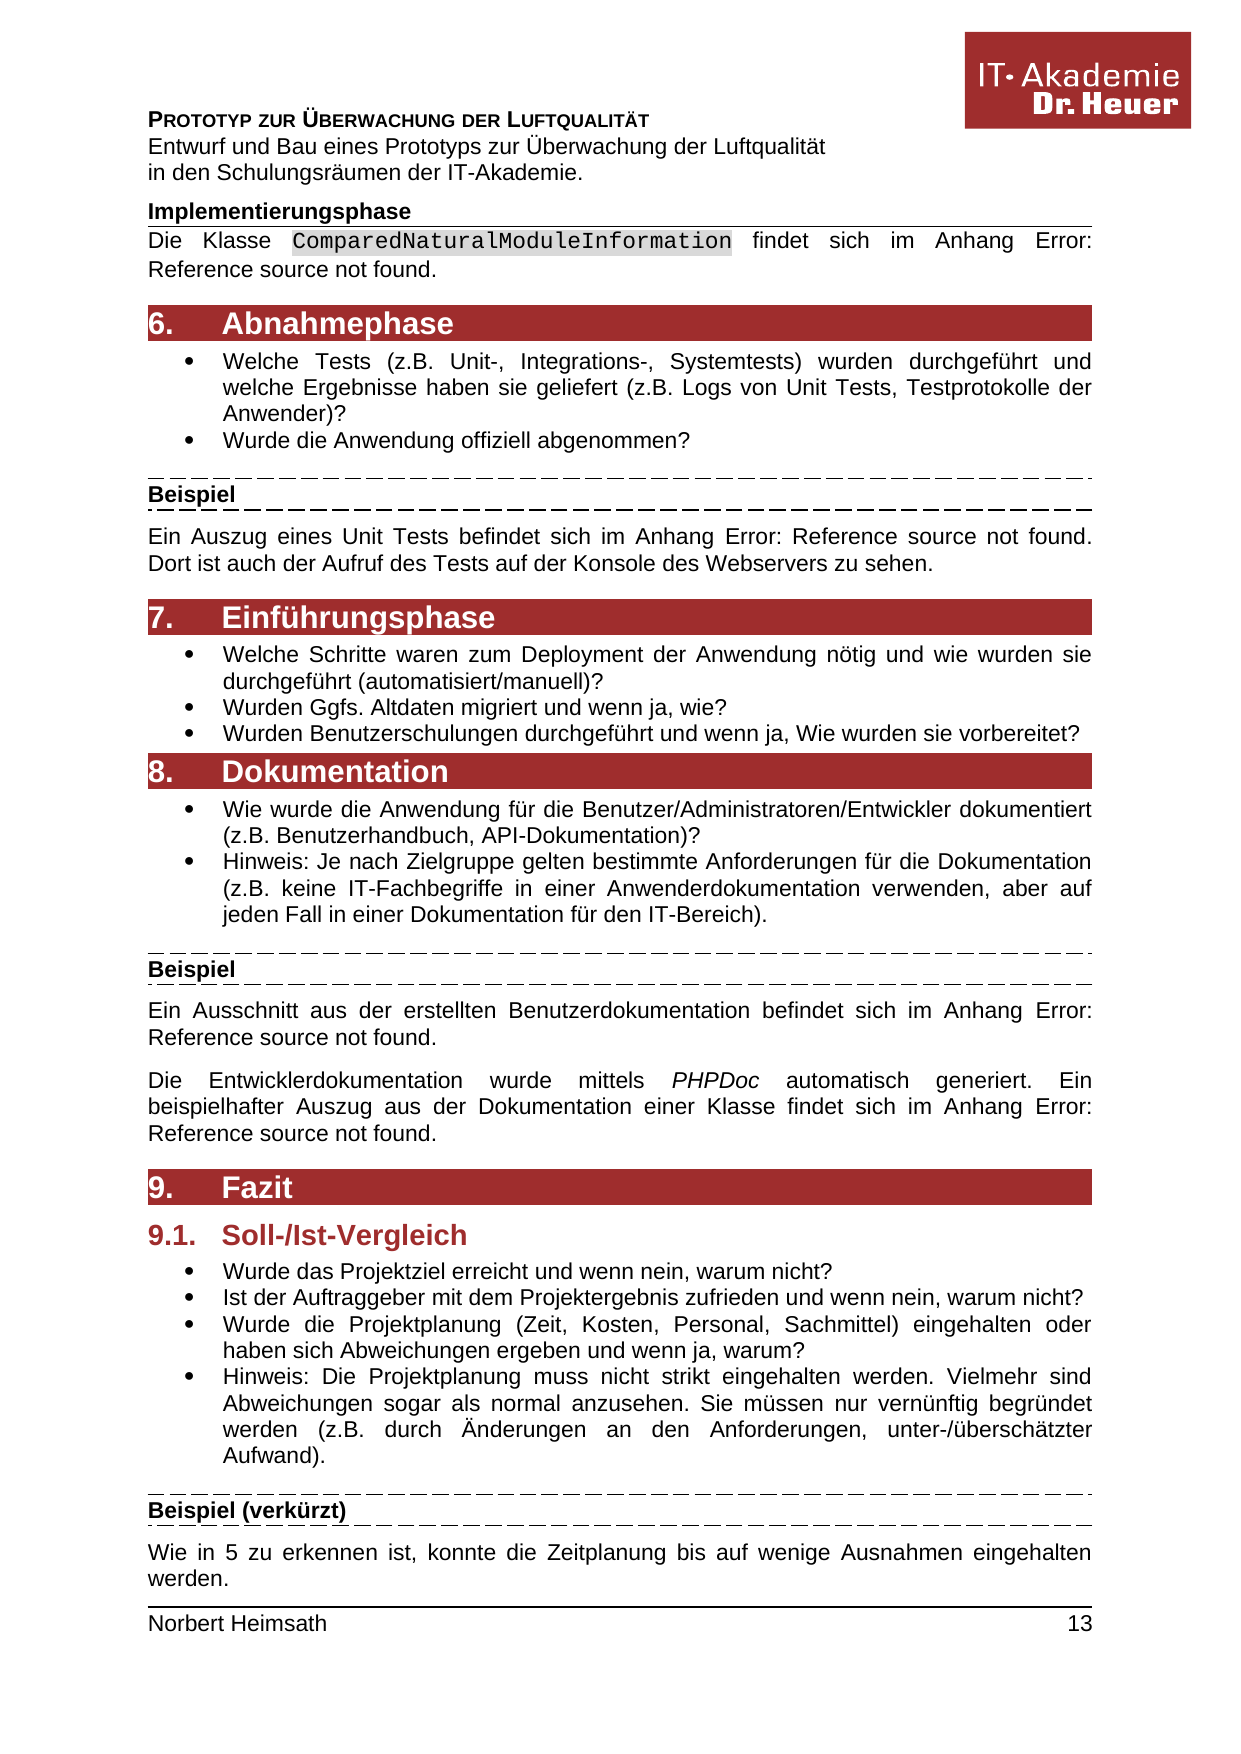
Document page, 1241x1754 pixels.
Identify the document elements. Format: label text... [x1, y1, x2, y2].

list Wurden Ggfs. Altdaten migriert und wenn ja, wie? [185, 694, 1092, 720]
text Die Klasse ComparedNaturalModuleInformation findet sich im Anhang Fehler: Verweis nicht gefunden. [148, 227, 1092, 282]
subtitle Abnahmephase [148, 305, 1092, 341]
list Welche Schritte waren zum Deployment der Anwendung nötig und wie wurden sie durchgeführt (automatisiert/manuell)? [185, 641, 1092, 694]
list Wurde die Anwendung offiziell abgenommen? [185, 427, 1092, 453]
list Hinweis: Je nach Zielgruppe gelten bestimmte Anforderungen für die Dokumentation (z.B. keine IT-Fachbegriffe in einer Anwenderdokumentation verwenden, aber auf jeden Fall in einer Dokumentation für den IT-Bereich). [185, 848, 1092, 927]
list Hinweis: Die Projektplanung muss nicht strikt eingehalten werden. Vielmehr sind Abweichungen sogar als normal anzusehen. Sie müssen nur vernünftig begründet werden (z.B. durch Änderungen an den Anforderungen, unter-/überschätzter Aufwand). [185, 1363, 1092, 1469]
list Wurden Benutzerschulungen durchgeführt und wenn ja, Wie wurden sie vorbereitet? [185, 720, 1092, 747]
text Beispiel [148, 952, 1092, 985]
text Ein Ausschnitt aus der erstellten Benutzerdokumentation befindet sich im Anhang Fehler: Verweis nicht gefunden. [148, 997, 1092, 1050]
list Wie wurde die Anwendung für die Benutzer/Administratoren/Entwickler dokumentiert (z.B. Benutzerhandbuch, API-Dokumentation)? [185, 796, 1092, 848]
subtitle Soll-/Ist-Vergleich [148, 1218, 1092, 1251]
list Welche Tests (z.B. Unit-, Integrations-, Systemtests) wurden durchgeführt und welche Ergebnisse haben sie geliefert (z.B. Logs von Unit Tests, Testprotokolle der Anwender)? [185, 348, 1092, 427]
text Wie in Tabelle 5 zu erkennen ist, konnte die Zeitplanung bis auf wenige Ausnahmen eingehalten werden. [148, 1539, 1092, 1592]
subtitle Einführungsphase [148, 599, 1092, 635]
list Wurde die Projektplanung (Zeit, Kosten, Personal, Sachmittel) eingehalten oder haben sich Abweichungen ergeben und wenn ja, warum? [185, 1311, 1092, 1363]
list Wurde das Projektziel erreicht und wenn nein, warum nicht? [185, 1258, 1092, 1284]
text Die Entwicklerdokumentation wurde mittels PHPDoc automatisch generiert. Ein beispielhafter Auszug aus der Dokumentation einer Klasse findet sich im Anhang Fehler: Verweis nicht gefunden. [148, 1067, 1092, 1146]
subtitle Dokumentation [148, 753, 1092, 789]
text Beispiel (verkürzt) [148, 1494, 1092, 1526]
list Ist der Auftraggeber mit dem Projektergebnis zufrieden und wenn nein, warum nicht? [185, 1284, 1092, 1311]
subtitle Fazit [148, 1169, 1092, 1205]
text Beispiel [148, 478, 1092, 511]
text Ein Auszug eines Unit Tests befindet sich im Anhang Fehler: Verweis nicht gefunden. Dort ist auch der Aufruf des Tests auf der Konsole des Webservers zu sehen. [148, 523, 1092, 576]
